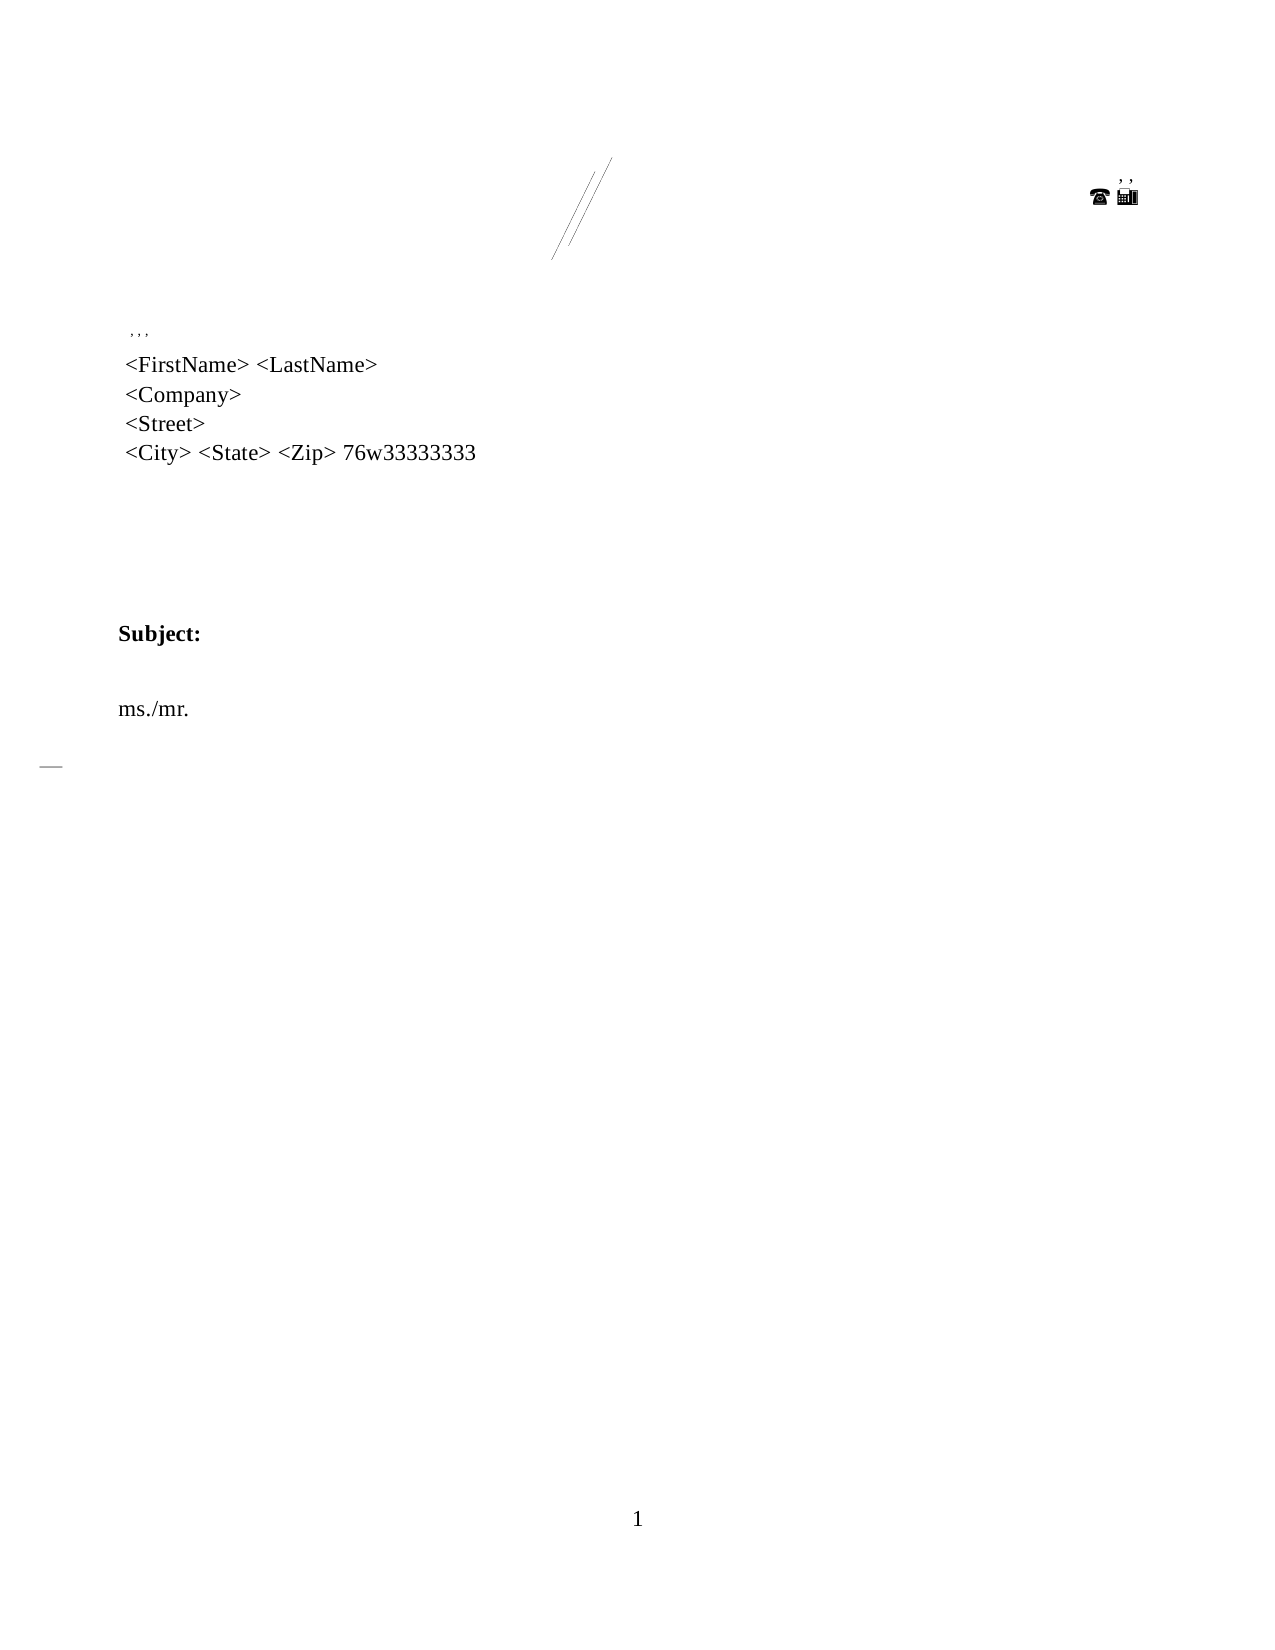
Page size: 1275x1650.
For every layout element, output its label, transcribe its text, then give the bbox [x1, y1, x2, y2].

text <Company> [125, 382, 564, 407]
text , , , [126, 323, 564, 338]
text ☎  [587, 188, 1144, 210]
text , , [600, 164, 1144, 185]
text <FirstName> <LastName> [125, 352, 564, 378]
text ms./mr. [118, 696, 1157, 721]
text [549, 188, 586, 210]
text [577, 188, 596, 210]
text — [39, 758, 105, 779]
text [549, 164, 608, 185]
text Subject: [118, 621, 1157, 646]
text <Street> [125, 411, 564, 436]
text <City> <State> <Zip> 76w33333333 [125, 440, 564, 466]
